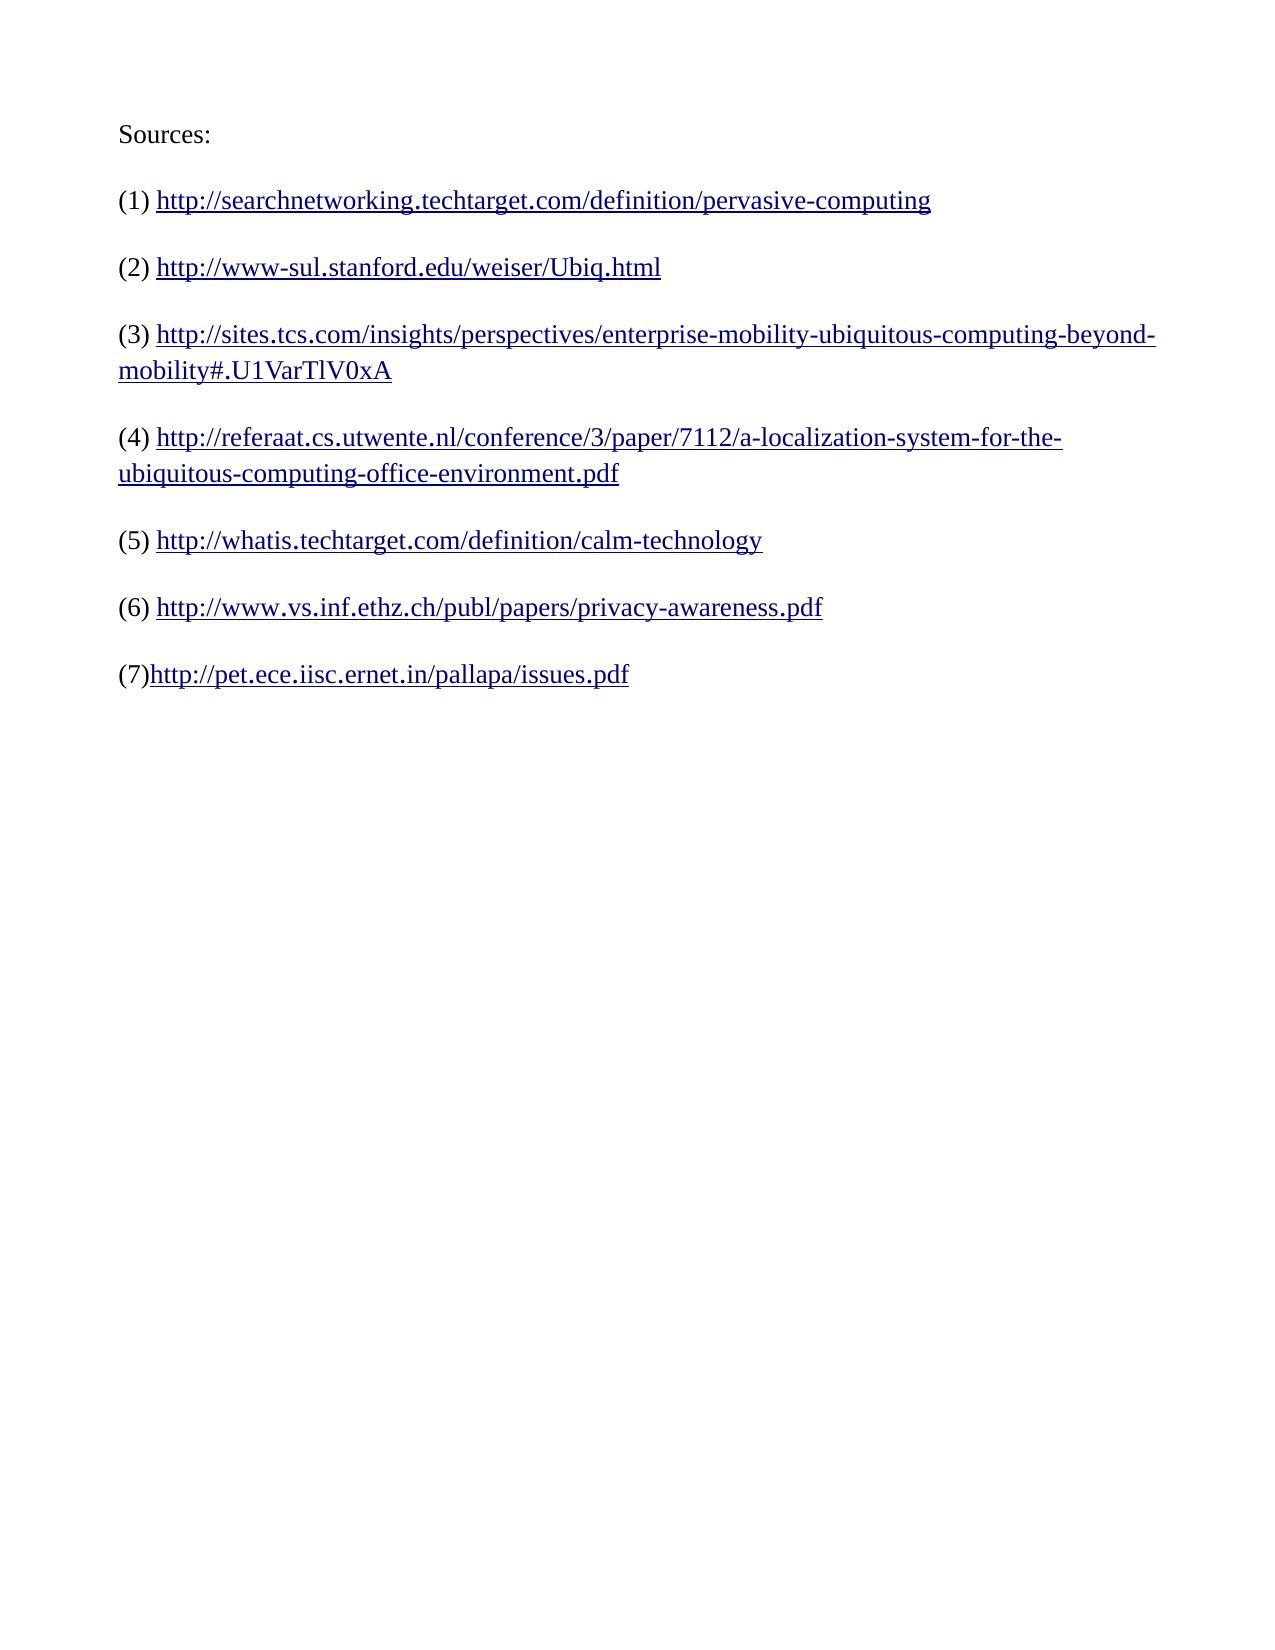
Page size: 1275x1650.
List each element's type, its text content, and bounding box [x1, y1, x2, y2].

text (7)http://pet.ece.iisc.ernet.in/pallapa/issues.pdf [118, 655, 1157, 691]
text (4) http://referaat.cs.utwente.nl/conference/3/paper/7112/a-localization-system-for-the-ubiquitous-computing-office-environment.pdf [118, 418, 1157, 489]
text (1) http://searchnetworking.techtarget.com/definition/pervasive-computing [118, 180, 1157, 216]
text (2) http://www-sul.stanford.edu/weiser/Ubiq.html [118, 247, 1157, 283]
text (5) http://whatis.techtarget.com/definition/calm-technology [118, 521, 1157, 557]
text (6) http://www.vs.inf.ethz.ch/publ/papers/privacy-awareness.pdf [118, 588, 1157, 624]
text Sources: [118, 118, 1157, 149]
text (3) http://sites.tcs.com/insights/perspectives/enterprise-mobility-ubiquitous-computing-beyond-mobility#.U1VarTlV0xA [118, 314, 1157, 386]
